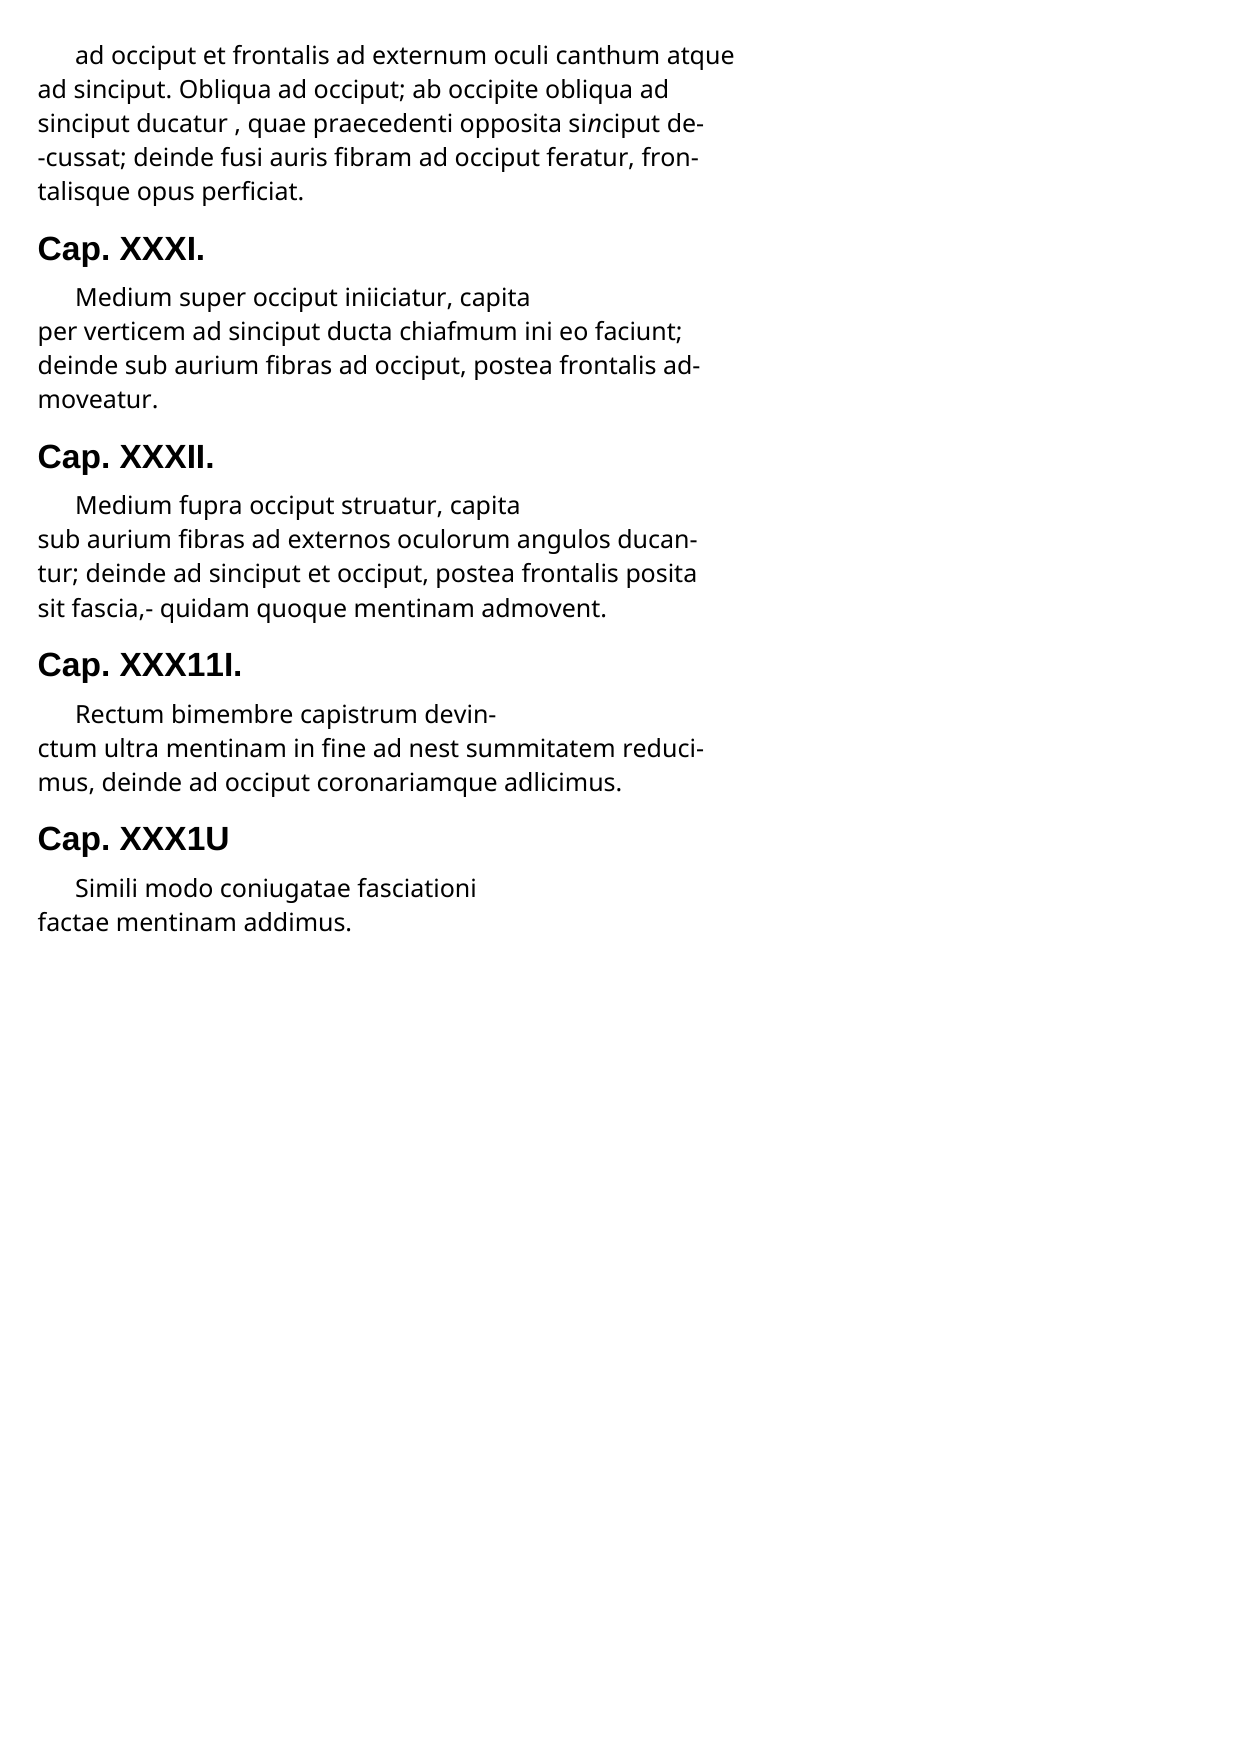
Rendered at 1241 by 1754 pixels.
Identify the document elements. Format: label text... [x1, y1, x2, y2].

text Rectum bimembre capistrum devin- ctum ultra mentinam in fine ad nest summitatem reduci- mus, deinde ad occiput coronariamque adlicimus. [37, 696, 1203, 798]
text ad occiput et frontalis ad externum oculi canthum atque ad sinciput. Obliqua ad occiput; ab occipite obliqua ad sinciput ducatur , quae praecedenti opposita sinciput de- -cussat; deinde fusi auris fibram ad occiput feratur, fron- talisque opus perficiat. [37, 37, 1203, 208]
subtitle Cap. XXX1U [37, 819, 1203, 858]
subtitle Cap. XXXI. [37, 229, 1203, 267]
subtitle Cap. XXXII. [37, 437, 1203, 476]
text Medium super occiput iniiciatur, capita per verticem ad sinciput ducta chiafmum ini eo faciunt; deinde sub aurium fibras ad occiput, postea frontalis ad- moveatur. [37, 280, 1203, 416]
text Medium fupra occiput struatur, capita sub aurium fibras ad externos oculorum angulos ducan- tur; deinde ad sinciput et occiput, postea frontalis posita sit fascia,- quidam quoque mentinam admovent. [37, 488, 1203, 624]
text Simili modo coniugatae fasciationi factae mentinam addimus. [37, 870, 1203, 938]
subtitle Cap. XXX11I. [37, 645, 1203, 684]
